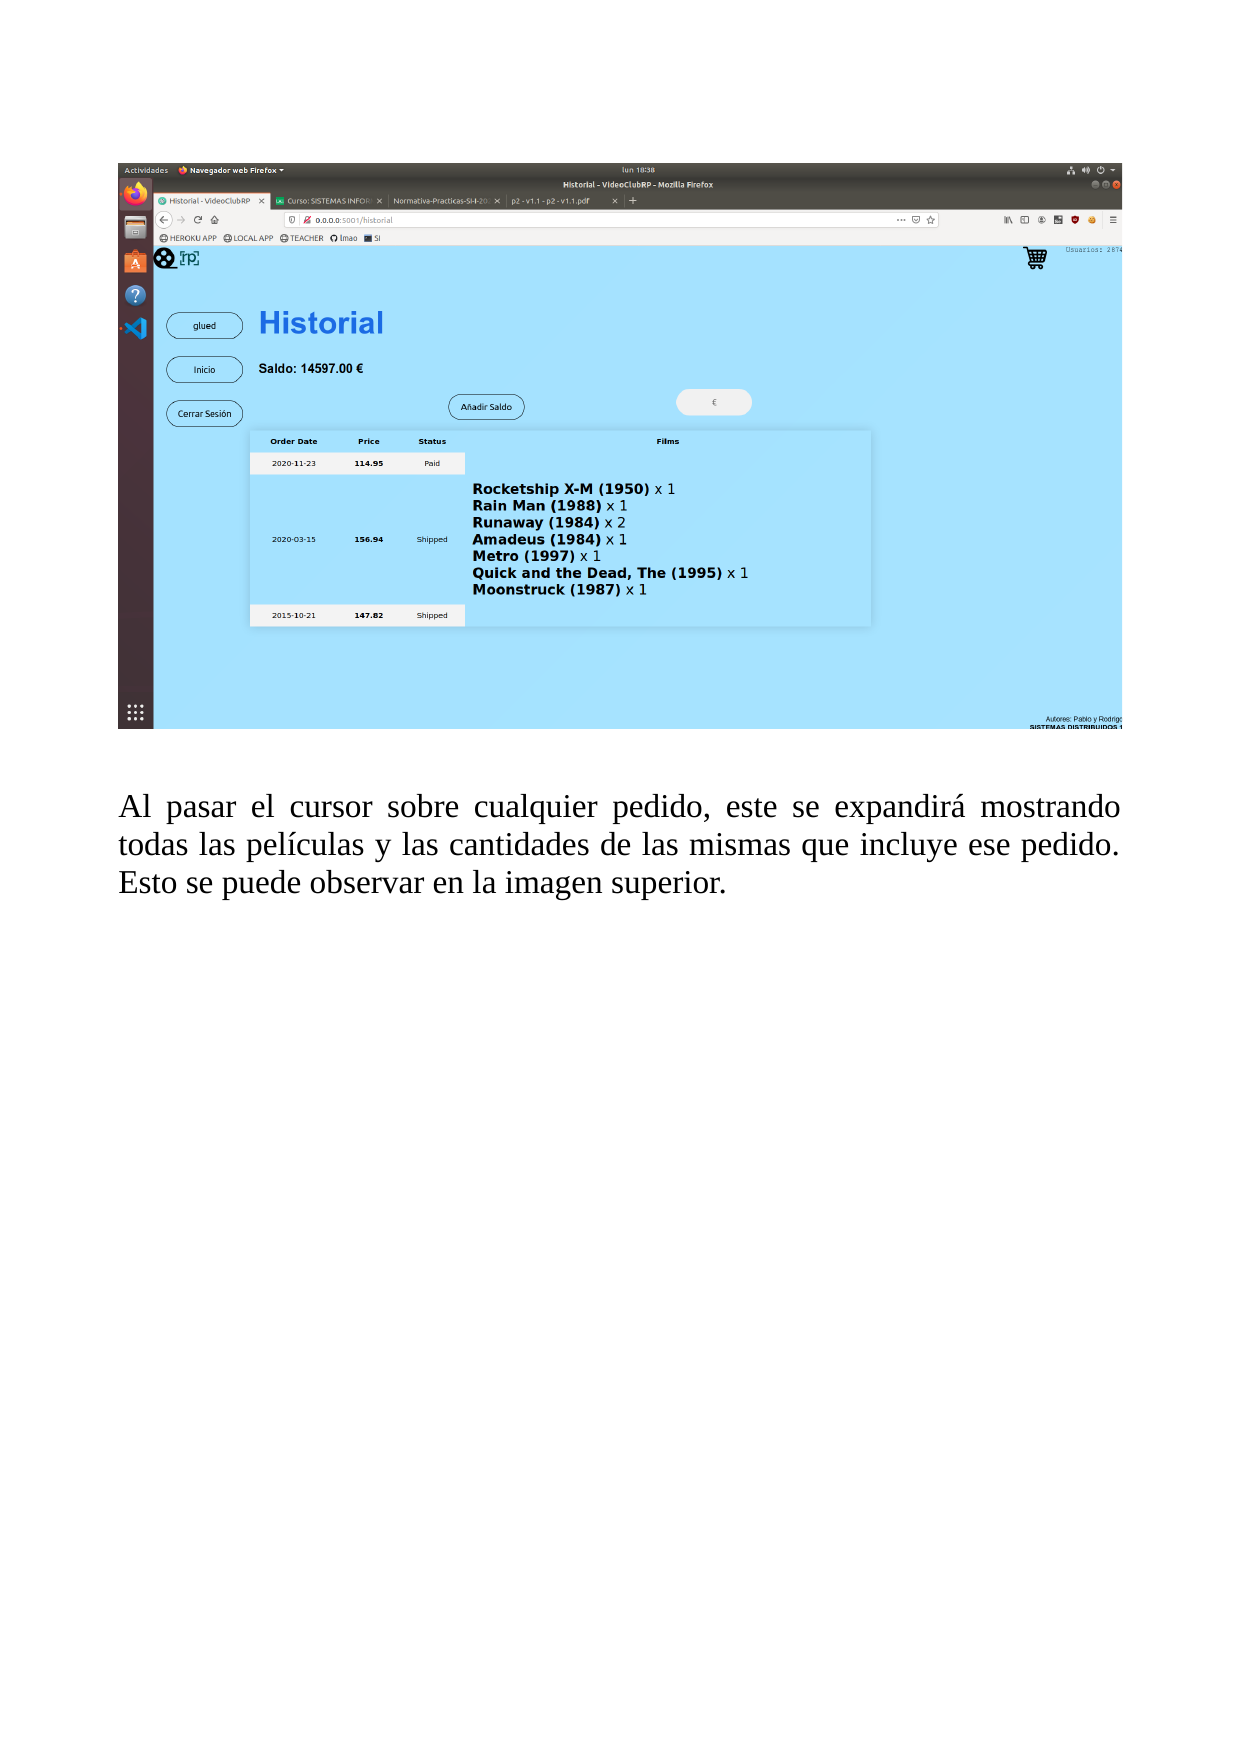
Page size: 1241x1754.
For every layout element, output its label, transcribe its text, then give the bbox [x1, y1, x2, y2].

picture [118, 163, 1123, 729]
text Al pasar el cursor sobre cualquier pedido, este se expandirá mostrando todas las películas y las cantidades de las mismas que incluye ese pedido. Esto se puede observar en la imagen superior. [118, 786, 1122, 901]
